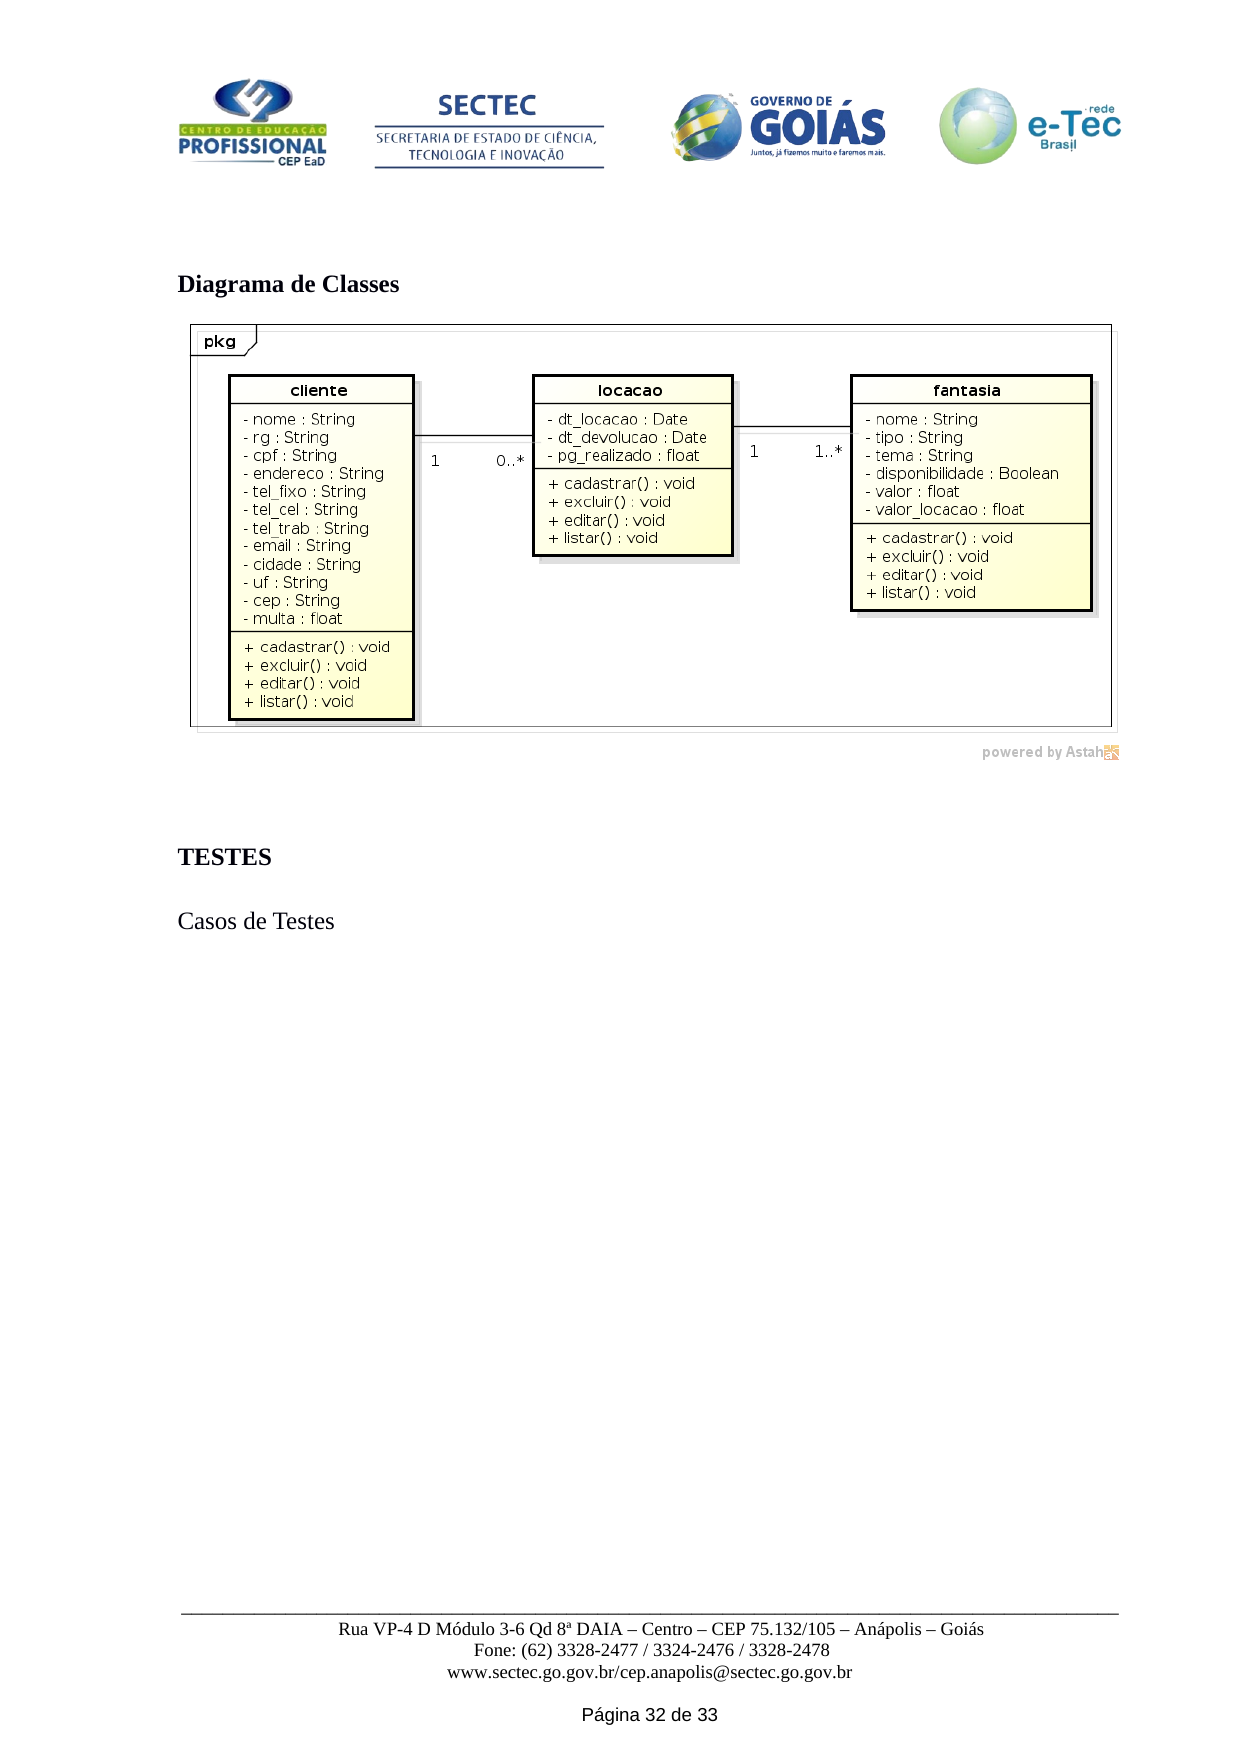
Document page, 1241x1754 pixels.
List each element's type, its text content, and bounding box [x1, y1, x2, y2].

text Casos de Testes [177, 906, 1122, 934]
text TESTES [177, 842, 1122, 871]
text Diagrama de Classes [177, 269, 1122, 298]
picture [177, 312, 1123, 764]
picture [177, 75, 1123, 176]
